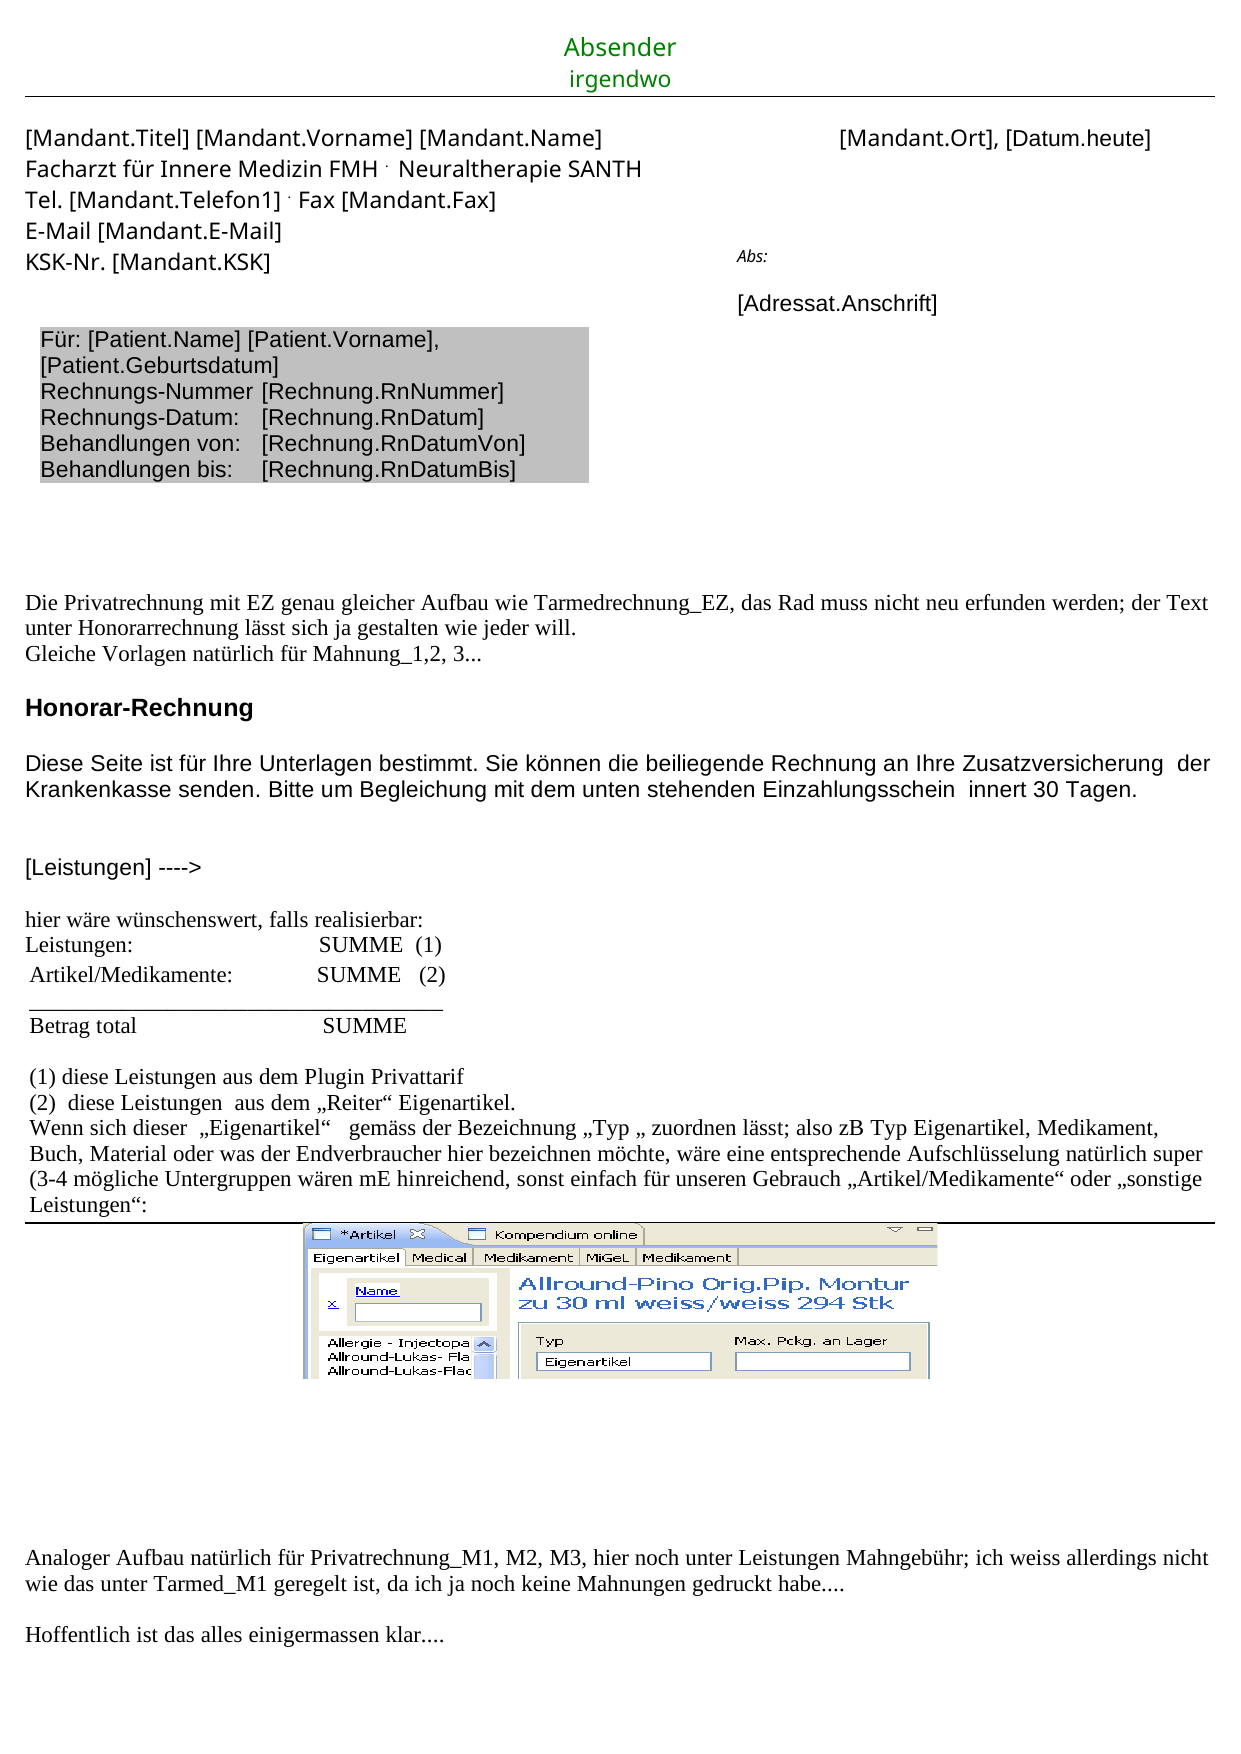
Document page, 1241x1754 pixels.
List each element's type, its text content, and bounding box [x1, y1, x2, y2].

picture [302, 1223, 938, 1520]
text [Leistungen] ----> [25, 854, 1215, 881]
text [Adressat.Anschrift] [737, 290, 1151, 316]
text [1168, 246, 1215, 277]
text KSK-Nr. [Mandant.KSK] [25, 246, 721, 277]
text Gleiche Vorlagen natürlich für Mahnung_1,2, 3... [25, 641, 1215, 666]
text Honorar-Rechnung [25, 694, 1215, 722]
text Artikel/Medikamente: SUMME (2) ____________________________________ Betrag total SUMME (1) diese Leistungen aus dem Plugin Privattarif (2) diese Leistungen aus dem „Reiter“ Eigenartikel. Wenn sich dieser „Eigenartikel“ gemäss der Bezeichnung „Typ „ zuordnen lässt; also zB Typ Eigenartikel, Medikament, Buch, Material oder was der Endverbraucher hier bezeichnen möchte, wäre eine entsprechende Aufschlüsselung natürlich super (3-4 mögliche Untergruppen wären mE hinreichend, sonst einfach für unseren Gebrauch „Artikel/Medikamente“ oder „sonstige Leistungen“: [25, 958, 1215, 1222]
text Rechnungs-Nummer [Rechnung.RnNummer] [40, 379, 589, 405]
subtitle Abs: [737, 245, 1151, 268]
text E-Mail [Mandant.E-Mail] [25, 215, 1215, 246]
text Facharzt für Innere Medizin FMH . Neuraltherapie SANTH [25, 153, 1215, 184]
text Hoffentlich ist das alles einigermassen klar.... [25, 1621, 1215, 1647]
text Analoger Aufbau natürlich für Privatrechnung_M1, M2, M3, hier noch unter Leistungen Mahngebühr; ich weiss allerdings nicht wie das unter Tarmed_M1 geregelt ist, da ich ja noch keine Mahnungen gedruckt habe.... [25, 1545, 1215, 1596]
text Behandlungen von: [Rechnung.RnDatumVon] [40, 431, 589, 457]
text Behandlungen bis: [Rechnung.RnDatumBis] [40, 457, 589, 483]
text Rechnungs-Datum: [Rechnung.RnDatum] [40, 405, 589, 431]
text Leistungen: SUMME (1) [25, 932, 1215, 958]
text Für: [Patient.Name] [Patient.Vorname], [Patient.Geburtsdatum] [40, 327, 589, 379]
text hier wäre wünschenswert, falls realisierbar: [25, 907, 1215, 932]
text Diese Seite ist für Ihre Unterlagen bestimmt. Sie können die beiliegende Rechnung an Ihre Zusatzversicherung der Krankenkasse senden. Bitte um Begleichung mit dem unten stehenden Einzahlungsschein innert 30 Tagen. [25, 750, 1215, 802]
text [Mandant.Titel] [Mandant.Vorname] [Mandant.Name] [Mandant.Ort], [Datum.heute] [25, 122, 1215, 153]
text Die Privatrechnung mit EZ genau gleicher Aufbau wie Tarmedrechnung_EZ, das Rad muss nicht neu erfunden werden; der Text unter Honorarrechnung lässt sich ja gestalten wie jeder will. [25, 590, 1215, 641]
text Tel. [Mandant.Telefon1] . Fax [Mandant.Fax] [25, 184, 1215, 215]
